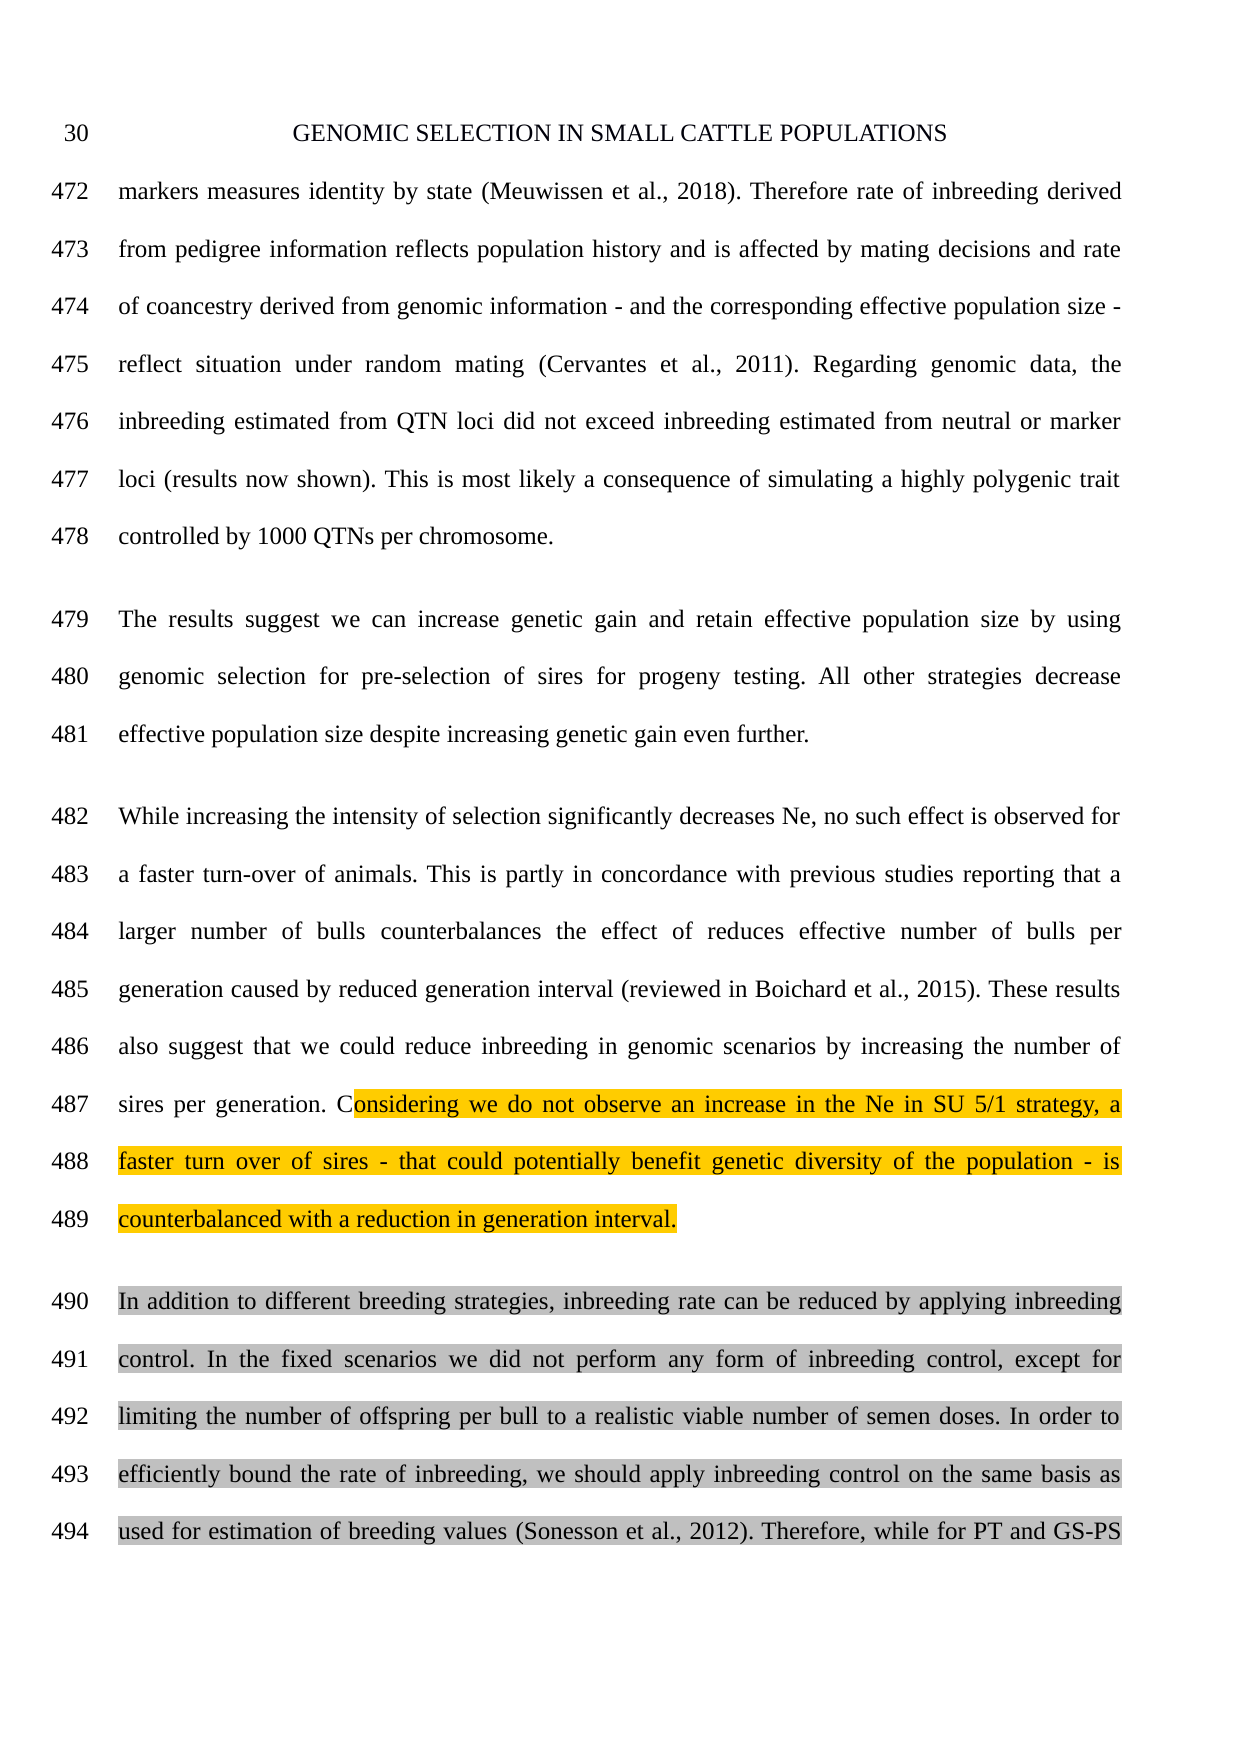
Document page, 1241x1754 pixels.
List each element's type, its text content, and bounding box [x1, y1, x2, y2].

text In addition to different breeding strategies, inbreeding rate can be reduced by applying inbreeding control. In the fixed scenarios we did not perform any form of inbreeding control, except for limiting the number of offspring per bull to a realistic viable number of semen doses. In order to efficiently bound the rate of inbreeding, we should apply inbreeding control on the same basis as used for estimation of breeding values (Sonesson et al., 2012). Therefore, while for PT and GS-PS [118, 1286, 1122, 1545]
text The results suggest we can increase genetic gain and retain effective population size by using genomic selection for pre-selection of sires for progeny testing. All other strategies decrease effective population size despite increasing genetic gain even further. [118, 604, 1122, 748]
text markers measures identity by state (Meuwissen et al., 2018). Therefore rate of inbreeding derived from pedigree information reflects population history and is affected by mating decisions and rate of coancestry derived from genomic information - and the corresponding effective population size - reflect situation under random mating (Cervantes et al., 2011). Regarding genomic data, the inbreeding estimated from QTN loci did not exceed inbreeding estimated from neutral or marker loci (results now shown). This is most likely a consequence of simulating a highly polygenic trait controlled by 1000 QTNs per chromosome. [118, 176, 1122, 550]
text While increasing the intensity of selection significantly decreases Ne, no such effect is observed for a faster turn-over of animals. This is partly in concordance with previous studies reporting that a larger number of bulls counterbalances the effect of reduces effective number of bulls per generation caused by reduced generation interval (reviewed in Boichard et al., 2015). These results also suggest that we could reduce inbreeding in genomic scenarios by increasing the number of sires per generation. Considering we do not observe an increase in the Ne in SU 5/1 strategy, a faster turn over of sires - that could potentially benefit genetic diversity of the population - is counterbalanced with a reduction in generation interval. [118, 801, 1122, 1233]
